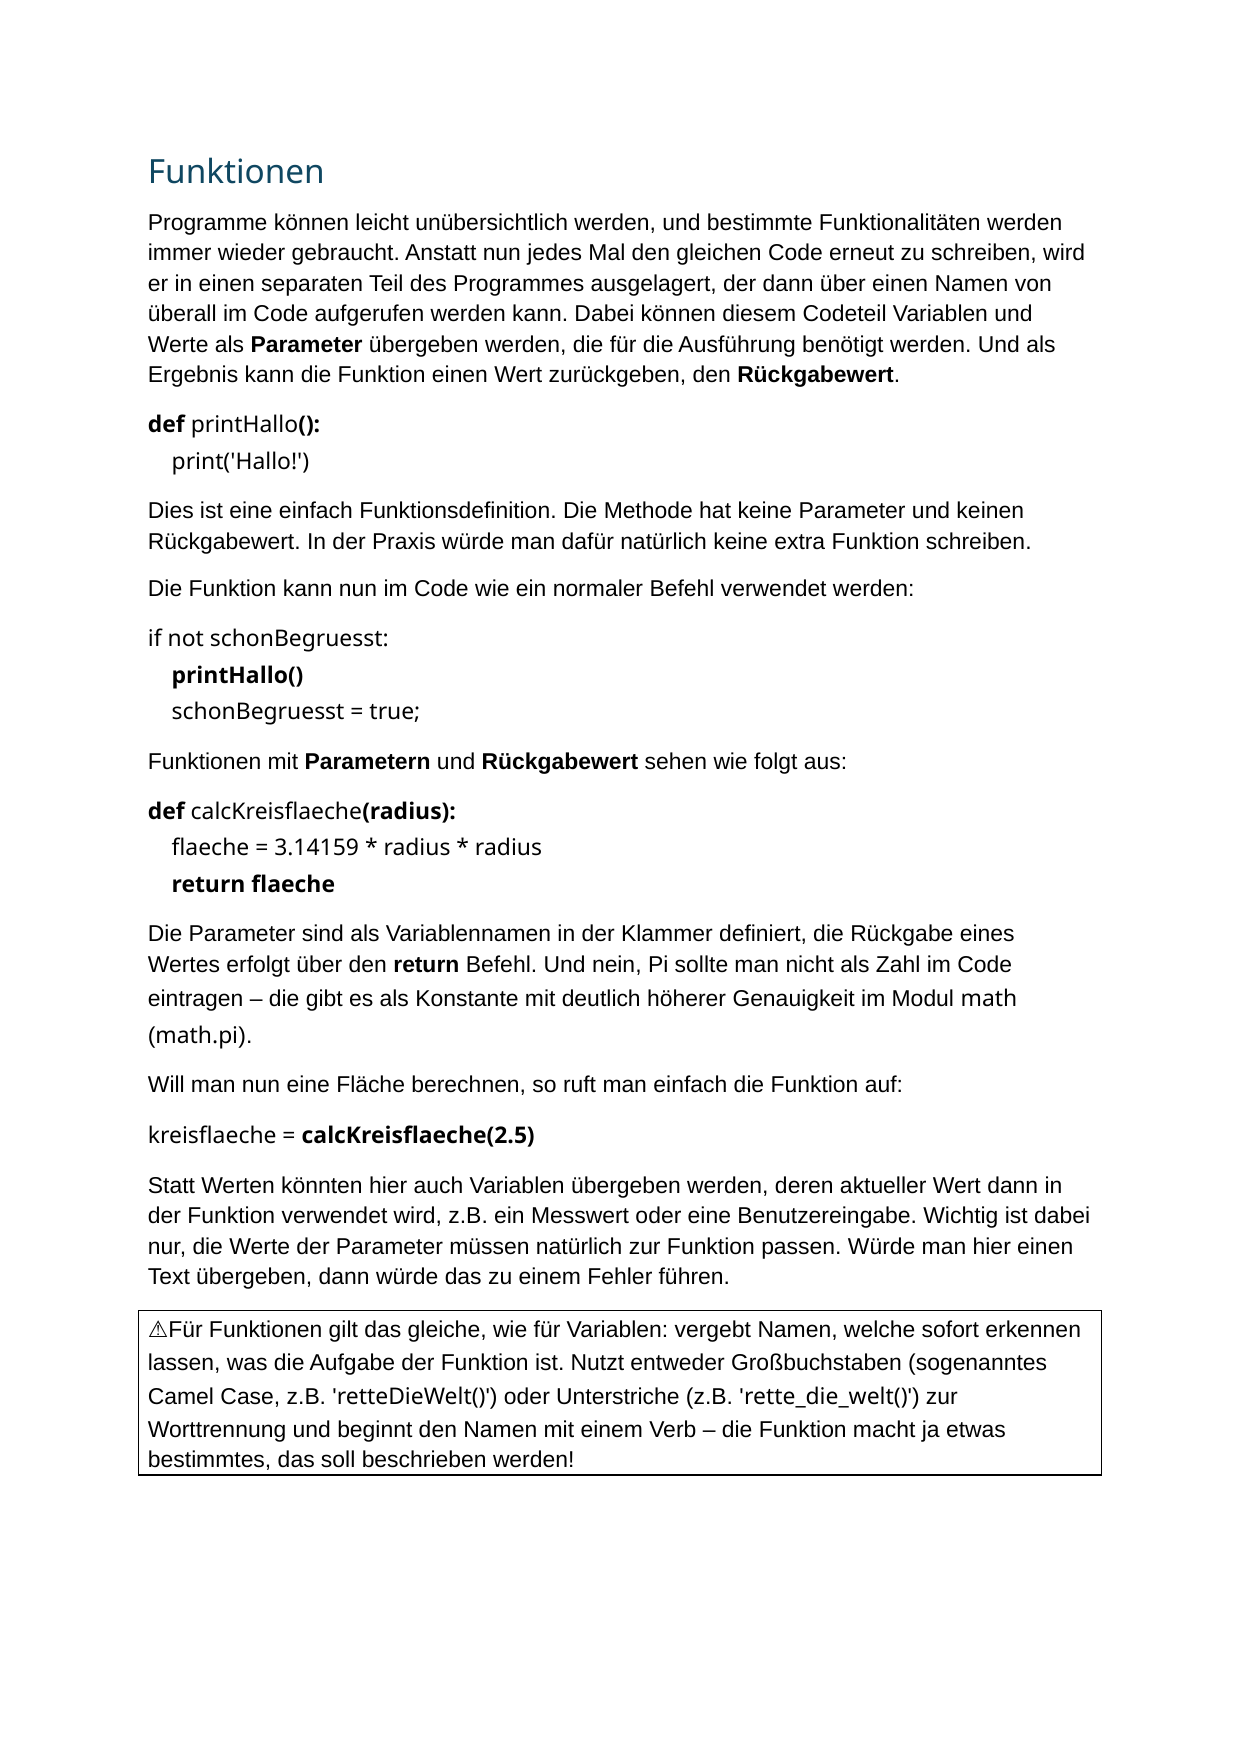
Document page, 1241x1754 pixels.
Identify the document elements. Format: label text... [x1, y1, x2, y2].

text Die Funktion kann nun im Code wie ein normaler Befehl verwendet werden: [148, 575, 1093, 602]
text Programme können leicht unübersichtlich werden, und bestimmte Funktionalitäten werden immer wieder gebraucht. Anstatt nun jedes Mal den gleichen Code erneut zu schreiben, wird er in einen separaten Teil des Programmes ausgelagert, der dann über einen Namen von überall im Code aufgerufen werden kann. Dabei können diesem Codeteil Variablen und Werte als Parameter übergeben werden, die für die Ausführung benötigt werden. Und als Ergebnis kann die Funktion einen Wert zurückgeben, den Rückgabewert. [148, 208, 1093, 387]
text if not schonBegruesst: printHallo() schonBegruesst = true; [148, 622, 1093, 726]
subtitle Funktionen [148, 148, 1093, 193]
text Die Parameter sind als Variablennamen in der Klammer definiert, die Rückgabe eines Wertes erfolgt über den return Befehl. Und nein, Pi sollte man nicht als Zahl im Code eintragen – die gibt es als Konstante mit deutlich höherer Genauigkeit im Modul math (math.pi). [148, 920, 1093, 1050]
text ⚠️Für Funktionen gilt das gleiche, wie für Variablen: vergebt Namen, welche sofort erkennen lassen, was die Aufgabe der Funktion ist. Nutzt entweder Großbuchstaben (sogenanntes Camel Case, z.B. 'retteDieWelt()') oder Unterstriche (z.B. 'rette_die_welt()') zur Worttrennung und beginnt den Namen mit einem Verb – die Funktion macht ja etwas bestimmtes, das soll beschrieben werden! [139, 1311, 1101, 1474]
text Will man nun eine Fläche berechnen, so ruft man einfach die Funktion auf: [148, 1071, 1093, 1098]
text Dies ist eine einfach Funktionsdefinition. Die Methode hat keine Parameter und keinen Rückgabewert. In der Praxis würde man dafür natürlich keine extra Funktion schreiben. [148, 497, 1093, 554]
text def calcKreisflaeche(radius): flaeche = 3.14159 * radius * radius return flaeche [148, 795, 1093, 899]
text kreisflaeche = calcKreisflaeche(2.5) [148, 1119, 1093, 1150]
text def printHallo(): print('Hallo!') [148, 408, 1093, 476]
text Statt Werten könnten hier auch Variablen übergeben werden, deren aktueller Wert dann in der Funktion verwendet wird, z.B. ein Messwert oder eine Benutzereingabe. Wichtig ist dabei nur, die Werte der Parameter müssen natürlich zur Funktion passen. Würde man hier einen Text übergeben, dann würde das zu einem Fehler führen. [148, 1172, 1093, 1289]
text Funktionen mit Parametern und Rückgabewert sehen wie folgt aus: [148, 748, 1093, 774]
